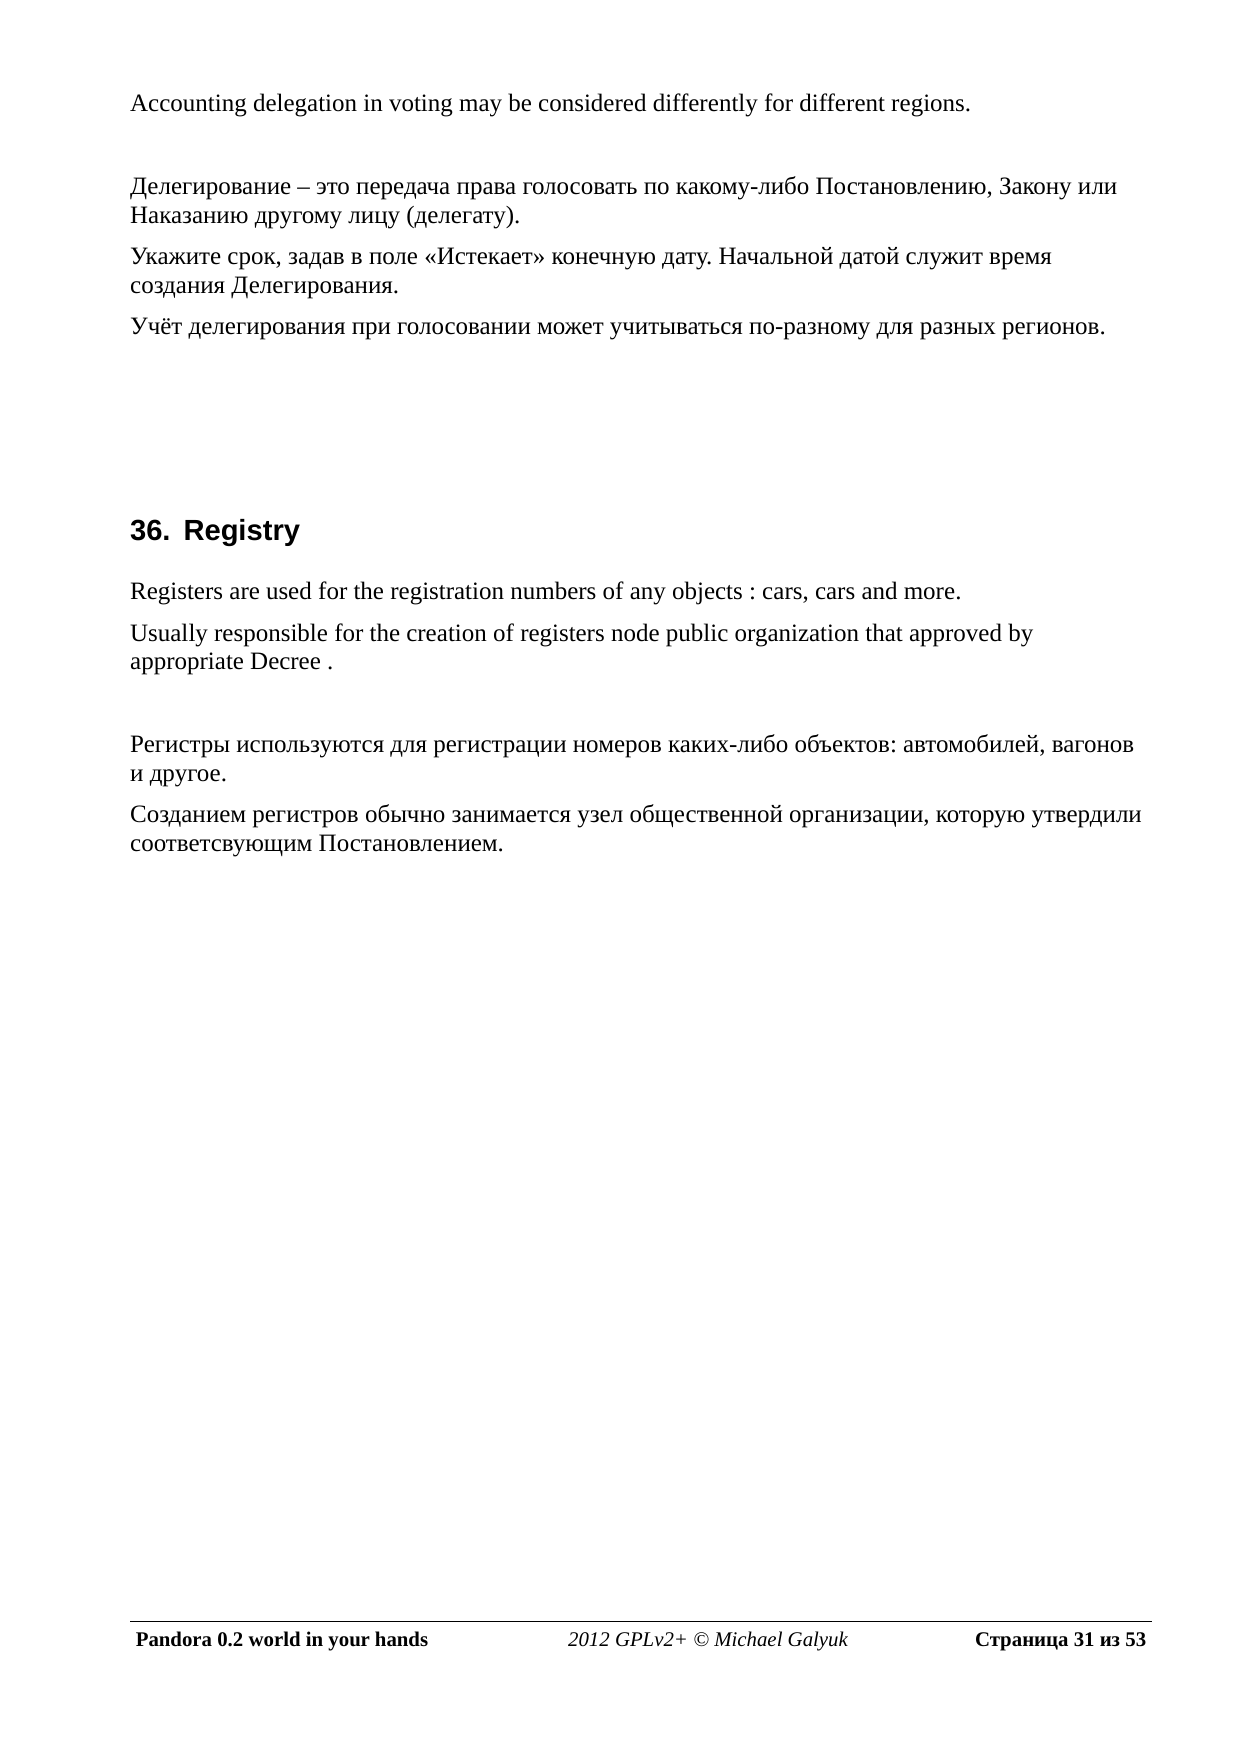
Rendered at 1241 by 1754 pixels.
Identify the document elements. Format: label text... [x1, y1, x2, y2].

text Usually responsible for the creation of registers node public organization that approved by appropriate Decree . [130, 618, 1152, 675]
text Accounting delegation in voting may be considered differently for different regions. [130, 88, 1152, 117]
text Registers are used for the registration numbers of any objects : cars, cars and more. [130, 576, 1152, 605]
subtitle Registry [130, 513, 1152, 546]
text Регистры используются для регистрации номеров каких-либо объектов: автомобилей, вагонов и другое. [130, 729, 1152, 786]
text Укажите срок, задав в поле «Истекает» конечную дату. Начальной датой служит время создания Делегирования. [130, 241, 1152, 298]
text Делегирование – это передача права голосовать по какому-либо Постановлению, Закону или Наказанию другому лицу (делегату). [130, 171, 1152, 228]
text Созданием регистров обычно занимается узел общественной организации, которую утвердили соответсвующим Постановлением. [130, 799, 1152, 856]
text Учёт делегирования при голосовании может учитываться по-разному для разных регионов. [130, 311, 1152, 340]
